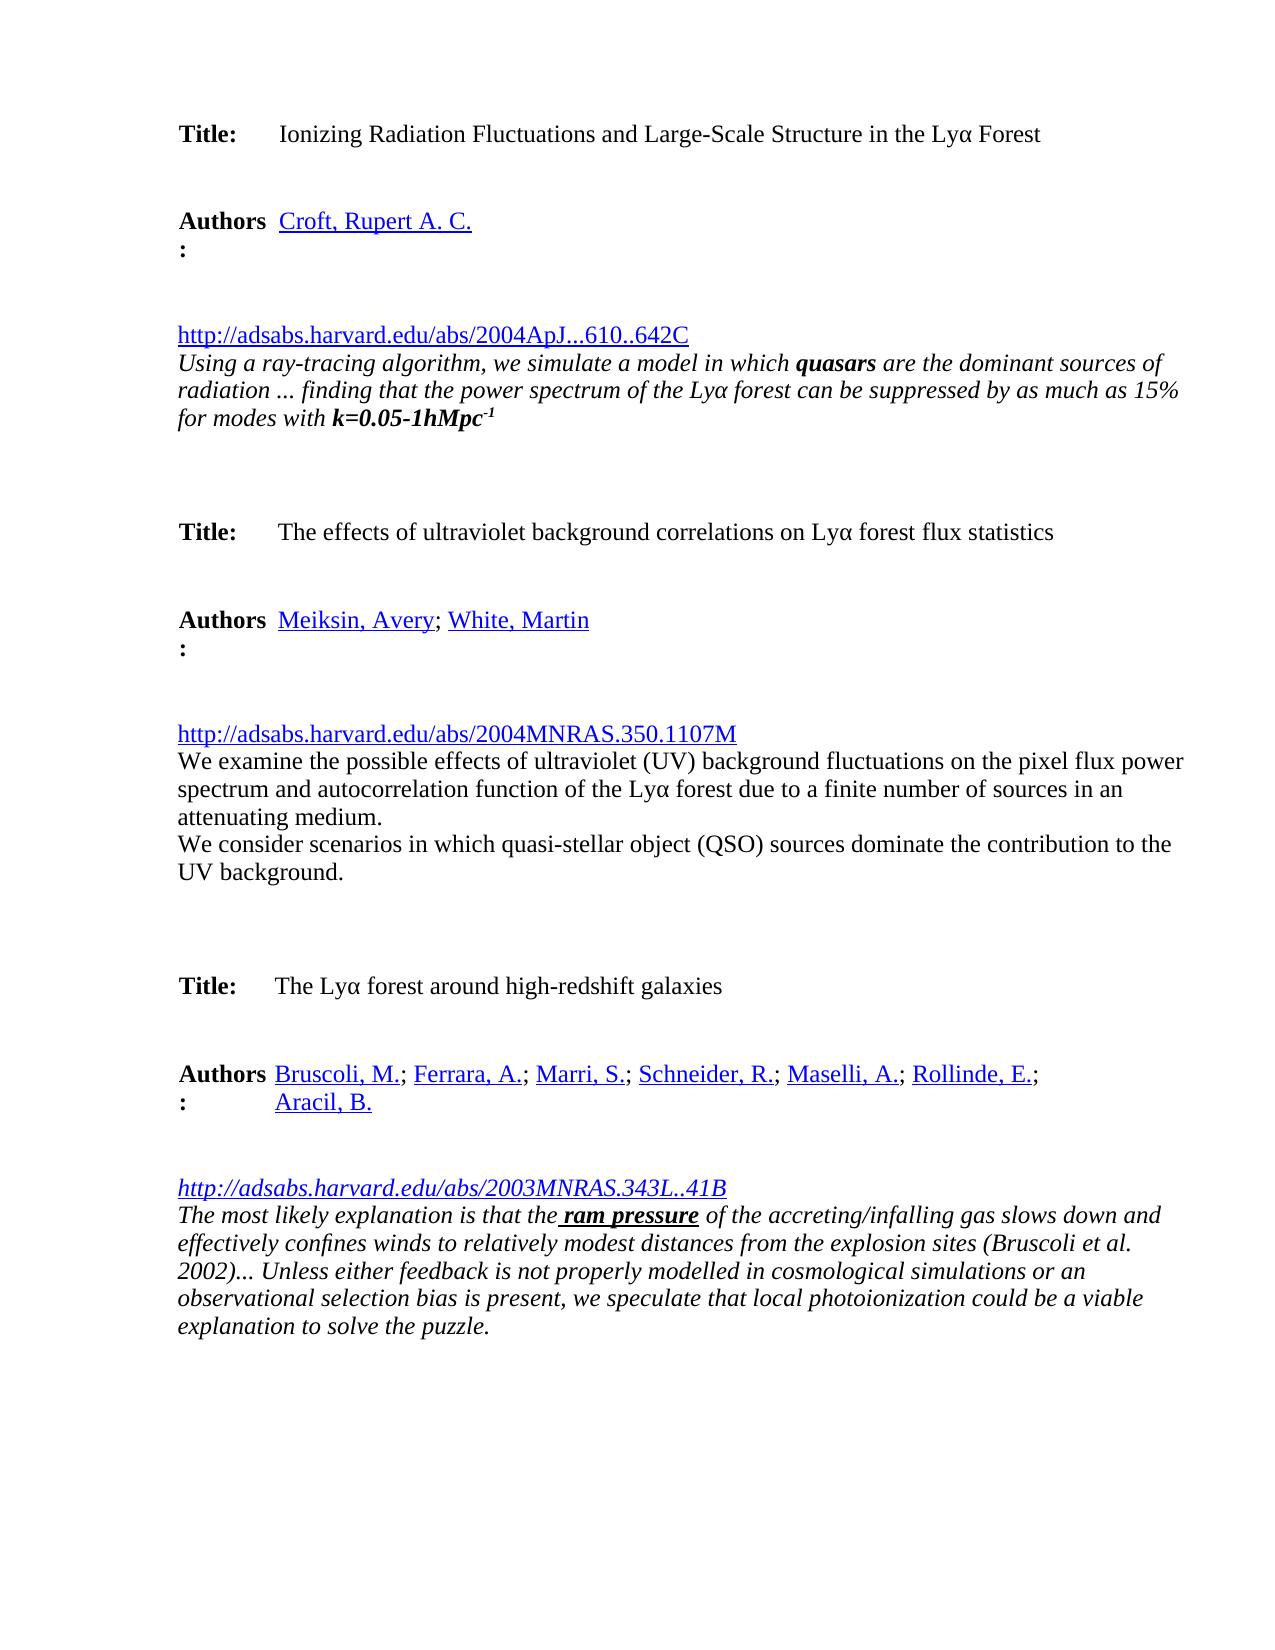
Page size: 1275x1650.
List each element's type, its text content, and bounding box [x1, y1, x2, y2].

table_cell Authors: [177, 604, 273, 692]
table_header Title: [177, 118, 274, 206]
table_cell Authors: [177, 206, 274, 293]
table_header Ionizing Radiation Fluctuations and Large-Scale Structure in the Lyα Forest [278, 118, 1061, 206]
table_cell Croft, Rupert A. C. [278, 206, 1061, 293]
text http://adsabs.harvard.edu/abs/2004ApJ...610..642C Using a ray-tracing algorithm, we simulate a model in which quasars are the dominant sources of radiation ... finding that the power spectrum of the Lyα forest can be suppressed by as much as 15% for modes with k=0.05-1hMpc-1 [177, 321, 1186, 487]
table_header Title: [177, 517, 273, 604]
table_header The effects of ultraviolet background correlations on Lyα forest flux statistics [276, 517, 1071, 604]
table_header The Lyα forest around high-redshift galaxies [273, 971, 1071, 1058]
text http://adsabs.harvard.edu/abs/2004MNRAS.350.1107M We examine the possible effects of ultraviolet (UV) background fluctuations on the pixel flux power spectrum and autocorrelation function of the Lyα forest due to a finite number of sources in an attenuating medium. We consider scenarios in which quasi-stellar object (QSO) sources dominate the contribution to the UV background. [177, 720, 1186, 941]
table_cell Authors: [177, 1058, 270, 1146]
table_header Title: [177, 971, 270, 1058]
table_cell Meiksin, Avery; White, Martin [276, 604, 1071, 692]
table_cell Bruscoli, M.; Ferrara, A.; Marri, S.; Schneider, R.; Maselli, A.; Rollinde, E.; Aracil, B. [273, 1058, 1071, 1146]
text http://adsabs.harvard.edu/abs/2003MNRAS.343L..41B The most likely explanation is that the ram pressure of the accreting/infalling gas slows down and effectively conﬁnes winds to relatively modest distances from the explosion sites (Bruscoli et al. 2002)... Unless either feedback is not properly modelled in cosmological simulations or an observational selection bias is present, we speculate that local photoionization could be a viable explanation to solve the puzzle. [177, 1174, 1186, 1451]
